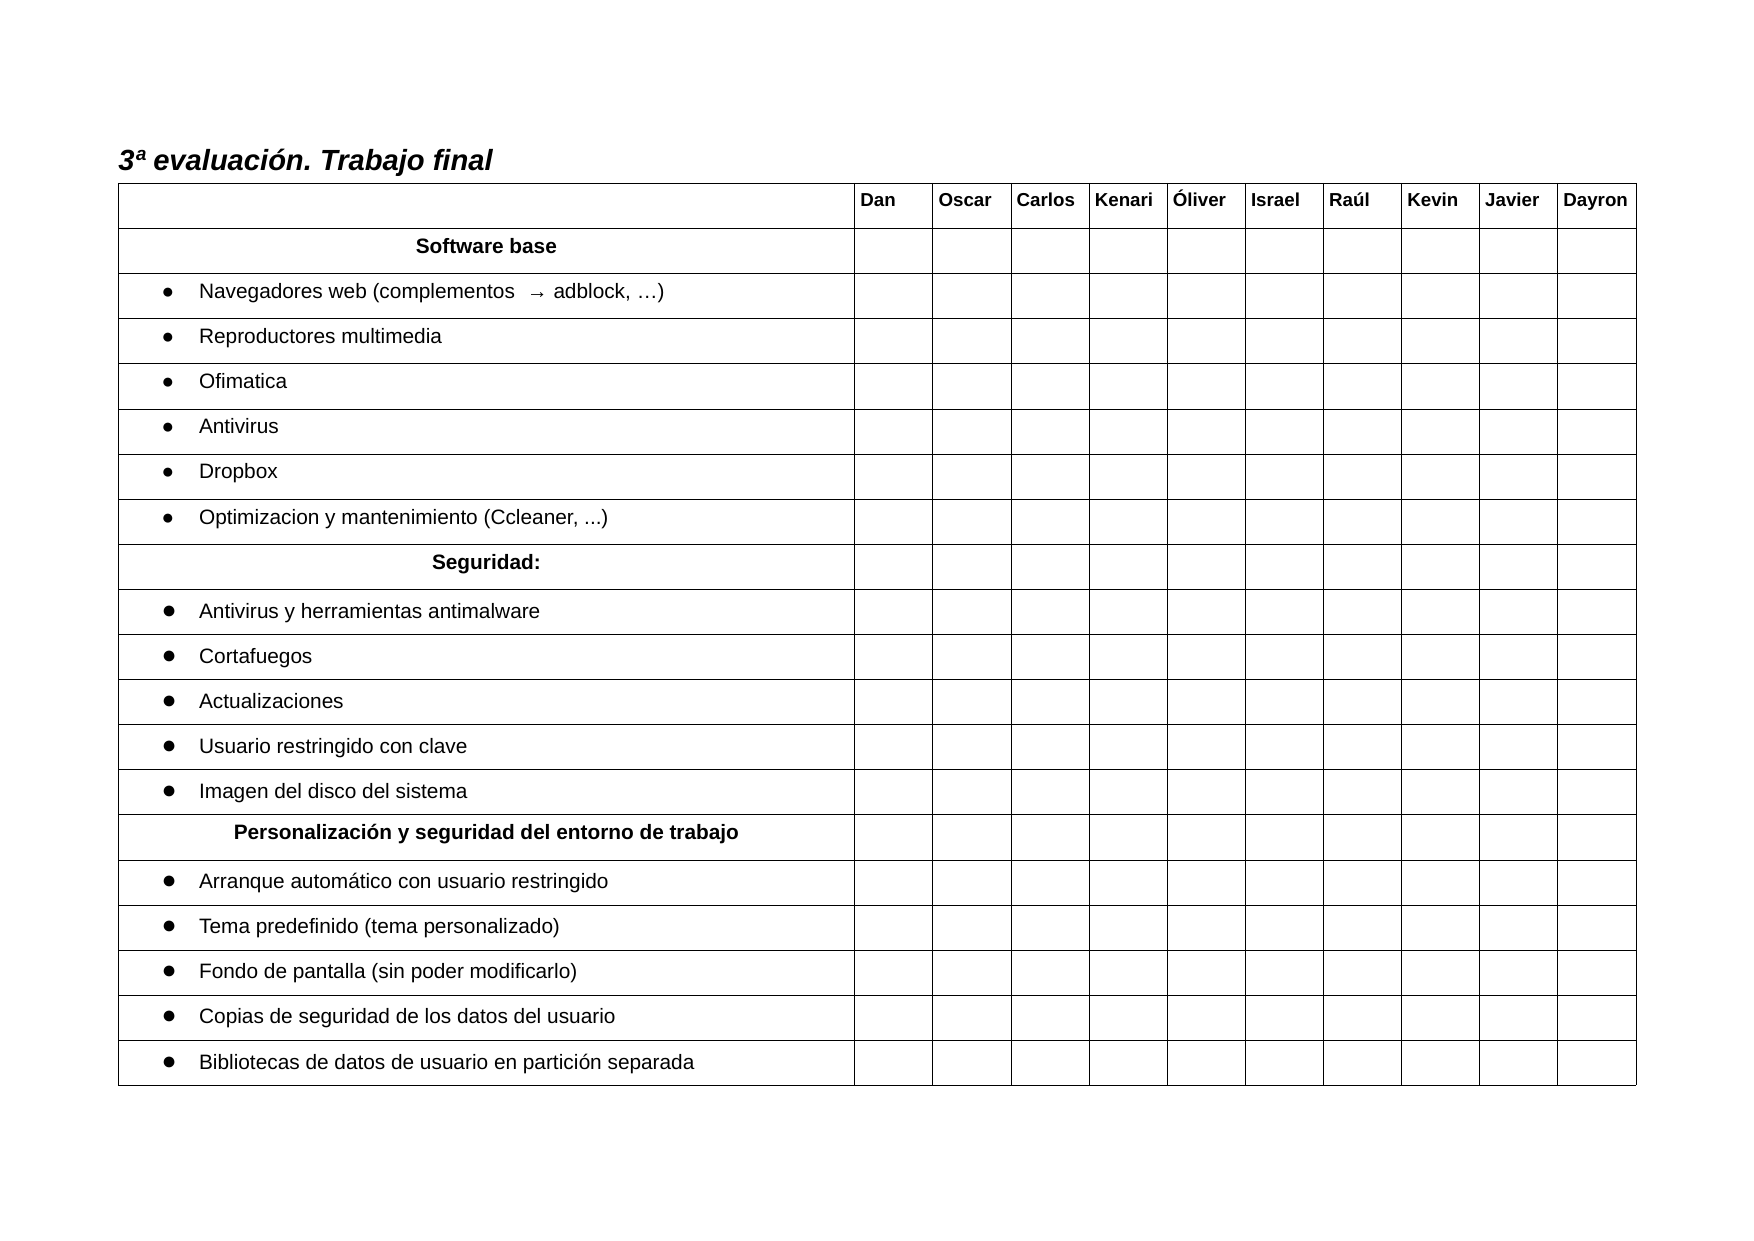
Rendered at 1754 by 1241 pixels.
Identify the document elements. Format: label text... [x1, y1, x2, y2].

table_header [119, 184, 854, 228]
table_cell [933, 680, 1011, 724]
table_cell Imagen del disco del sistema [119, 770, 854, 814]
table_cell [933, 815, 1011, 859]
table_cell [1324, 725, 1401, 769]
table_cell Fondo de pantalla (sin poder modificarlo) [119, 951, 854, 995]
table_cell [1558, 996, 1636, 1040]
table_cell [1246, 410, 1323, 453]
table_header Dayron [1558, 184, 1636, 228]
table_cell [933, 500, 1011, 544]
table_cell [855, 906, 932, 950]
table_cell [1480, 1041, 1557, 1085]
table_cell [1324, 770, 1401, 814]
table_cell [855, 996, 932, 1040]
table_cell [1558, 500, 1636, 544]
table_cell [1480, 274, 1557, 318]
table_cell Actualizaciones [119, 680, 854, 724]
table_cell [1168, 229, 1245, 273]
table_cell [1402, 455, 1479, 499]
table_cell [1012, 951, 1089, 995]
table_cell [1090, 229, 1167, 273]
table_cell [1324, 951, 1401, 995]
table_cell [1480, 861, 1557, 904]
table_cell [1558, 635, 1636, 679]
table_cell [1402, 410, 1479, 453]
table_cell Bibliotecas de datos de usuario en partición separada [119, 1041, 854, 1085]
table_cell [1168, 1041, 1245, 1085]
table_cell [933, 725, 1011, 769]
table_cell [1012, 500, 1089, 544]
table_header Kenari [1090, 184, 1167, 228]
table_cell [1090, 500, 1167, 544]
table_cell Usuario restringido con clave [119, 725, 854, 769]
table_cell [1012, 545, 1089, 589]
table_cell [933, 1041, 1011, 1085]
table_cell [1324, 1041, 1401, 1085]
table_cell [1402, 1041, 1479, 1085]
table_cell Optimizacion y mantenimiento (Ccleaner, ...) [119, 500, 854, 544]
table_cell [1168, 410, 1245, 453]
table_cell [1558, 229, 1636, 273]
table_cell [1246, 861, 1323, 904]
table_cell [933, 319, 1011, 363]
table_cell [1558, 455, 1636, 499]
table_cell [1012, 725, 1089, 769]
table_cell [933, 455, 1011, 499]
table_cell [1090, 545, 1167, 589]
table_cell [1012, 635, 1089, 679]
table_cell [1090, 951, 1167, 995]
table_header Óliver [1168, 184, 1245, 228]
table_cell [1402, 680, 1479, 724]
table_cell [1168, 590, 1245, 634]
table_header Dan [855, 184, 932, 228]
table_cell Cortafuegos [119, 635, 854, 679]
table_cell [1246, 906, 1323, 950]
table_cell [1246, 725, 1323, 769]
table_cell [1246, 590, 1323, 634]
table_cell [1012, 861, 1089, 904]
table_cell [933, 770, 1011, 814]
table_cell [855, 635, 932, 679]
table_cell [1480, 770, 1557, 814]
table_cell [1480, 590, 1557, 634]
table_cell [933, 635, 1011, 679]
table_cell [1402, 951, 1479, 995]
table_cell [1324, 410, 1401, 453]
table_cell [1090, 635, 1167, 679]
table_cell [1168, 861, 1245, 904]
table_cell [855, 545, 932, 589]
table_cell [933, 951, 1011, 995]
table_cell [1324, 455, 1401, 499]
table_cell [1090, 364, 1167, 408]
table_header Javier [1480, 184, 1557, 228]
table_cell [1246, 1041, 1323, 1085]
table_cell [1480, 500, 1557, 544]
table_cell [933, 861, 1011, 904]
table_cell Seguridad: [119, 545, 854, 589]
table_cell [1480, 319, 1557, 363]
table_cell [1480, 545, 1557, 589]
table_cell Navegadores web (complementos → adblock, …) [119, 274, 854, 318]
table_cell [1480, 455, 1557, 499]
table_cell [1246, 996, 1323, 1040]
table_cell [1402, 815, 1479, 859]
table_cell [1558, 861, 1636, 904]
table_cell [1168, 455, 1245, 499]
table_cell [1012, 815, 1089, 859]
table_cell [855, 229, 932, 273]
table_cell [1402, 364, 1479, 408]
table_cell [1090, 996, 1167, 1040]
table_cell [1246, 455, 1323, 499]
table_cell [1090, 815, 1167, 859]
table_cell [1090, 906, 1167, 950]
table_cell [1246, 319, 1323, 363]
table_cell [1324, 545, 1401, 589]
table_cell [1402, 319, 1479, 363]
table_cell [1402, 274, 1479, 318]
table_cell [1402, 996, 1479, 1040]
table_cell [1480, 680, 1557, 724]
table_cell [1558, 1041, 1636, 1085]
table_cell [1558, 815, 1636, 859]
table_cell [1012, 274, 1089, 318]
table_cell [1402, 229, 1479, 273]
table_cell [1402, 590, 1479, 634]
table_cell [1324, 815, 1401, 859]
table_cell [933, 996, 1011, 1040]
table_cell [1090, 455, 1167, 499]
table_cell [1324, 996, 1401, 1040]
table_cell [1480, 815, 1557, 859]
table_cell [855, 455, 932, 499]
table_cell [855, 951, 932, 995]
table_cell [1246, 951, 1323, 995]
table_cell [1324, 229, 1401, 273]
table_cell Antivirus y herramientas antimalware [119, 590, 854, 634]
table_cell [933, 229, 1011, 273]
table_cell [1558, 274, 1636, 318]
table_cell [1246, 635, 1323, 679]
table_cell [1246, 770, 1323, 814]
table_cell [1324, 861, 1401, 904]
table_cell Personalización y seguridad del entorno de trabajo [119, 815, 854, 859]
table_cell [1558, 410, 1636, 453]
table_cell [1168, 635, 1245, 679]
table_cell [1246, 229, 1323, 273]
table_cell [1324, 635, 1401, 679]
table_cell Tema predefinido (tema personalizado) [119, 906, 854, 950]
table_cell [933, 364, 1011, 408]
table_cell [1168, 725, 1245, 769]
table_cell Reproductores multimedia [119, 319, 854, 363]
table_cell [855, 1041, 932, 1085]
table_cell [855, 274, 932, 318]
table_header Kevin [1402, 184, 1479, 228]
table_cell [1168, 545, 1245, 589]
table_cell Dropbox [119, 455, 854, 499]
table_cell [933, 590, 1011, 634]
table_cell [1402, 500, 1479, 544]
table_cell [855, 770, 932, 814]
table_cell [1090, 590, 1167, 634]
table_cell [1558, 364, 1636, 408]
table_header Israel [1246, 184, 1323, 228]
table_cell [1168, 770, 1245, 814]
table_cell [855, 364, 932, 408]
table_cell [1558, 545, 1636, 589]
table_cell [933, 545, 1011, 589]
table_cell [1480, 996, 1557, 1040]
table_cell [855, 861, 932, 904]
table_cell [933, 274, 1011, 318]
table_cell [1090, 725, 1167, 769]
table_cell [1012, 1041, 1089, 1085]
table_cell [1012, 455, 1089, 499]
table_cell [1090, 861, 1167, 904]
table_cell [1168, 680, 1245, 724]
table_cell [1324, 274, 1401, 318]
table_cell [1324, 500, 1401, 544]
table_cell [1168, 319, 1245, 363]
table_cell [1402, 906, 1479, 950]
table_cell [1090, 319, 1167, 363]
table_cell [1168, 906, 1245, 950]
table_cell [1168, 951, 1245, 995]
table_cell [1168, 996, 1245, 1040]
table_cell [855, 500, 932, 544]
table_cell [1090, 274, 1167, 318]
table_cell [855, 410, 932, 453]
table_header Oscar [933, 184, 1011, 228]
table_cell [1012, 770, 1089, 814]
table_cell [1558, 951, 1636, 995]
table_cell [855, 725, 932, 769]
table_cell [1090, 770, 1167, 814]
table_cell [1402, 770, 1479, 814]
table_cell [1324, 364, 1401, 408]
table_cell [1558, 770, 1636, 814]
table_cell [1558, 319, 1636, 363]
table_cell [1012, 364, 1089, 408]
table_cell [1246, 545, 1323, 589]
table_cell [1480, 725, 1557, 769]
table_cell Copias de seguridad de los datos del usuario [119, 996, 854, 1040]
table_cell [1012, 590, 1089, 634]
table_cell [1168, 500, 1245, 544]
table_cell [1012, 906, 1089, 950]
table_cell [1480, 951, 1557, 995]
subtitle 3ª evaluación. Trabajo final [118, 143, 1636, 177]
table_cell [1402, 725, 1479, 769]
table_cell [1168, 364, 1245, 408]
table_cell Software base [119, 229, 854, 273]
table_cell [1012, 229, 1089, 273]
table_cell [1168, 815, 1245, 859]
table_cell [1246, 680, 1323, 724]
table_cell Antivirus [119, 410, 854, 453]
table_cell [1012, 410, 1089, 453]
table_cell [1402, 635, 1479, 679]
table_cell [1558, 906, 1636, 950]
table_cell [1480, 364, 1557, 408]
table_cell [855, 590, 932, 634]
table_cell [1480, 635, 1557, 679]
table_cell [855, 680, 932, 724]
table_header Raúl [1324, 184, 1401, 228]
table_cell Ofimatica [119, 364, 854, 408]
table_cell [1480, 410, 1557, 453]
table_cell [1012, 319, 1089, 363]
table_cell [933, 410, 1011, 453]
table_cell [933, 906, 1011, 950]
table_cell Arranque automático con usuario restringido [119, 861, 854, 904]
table_cell [1324, 906, 1401, 950]
table_cell [1246, 364, 1323, 408]
table_cell [1246, 500, 1323, 544]
table_cell [1480, 229, 1557, 273]
table_cell [1558, 680, 1636, 724]
table_cell [1090, 410, 1167, 453]
table_cell [1090, 680, 1167, 724]
table_cell [1402, 861, 1479, 904]
table_cell [1246, 274, 1323, 318]
table_header Carlos [1012, 184, 1089, 228]
table_cell [1090, 1041, 1167, 1085]
table_cell [1324, 319, 1401, 363]
table_cell [1168, 274, 1245, 318]
table_cell [1558, 590, 1636, 634]
table_cell [1558, 725, 1636, 769]
table_cell [855, 319, 932, 363]
table_cell [1012, 996, 1089, 1040]
table_cell [1012, 680, 1089, 724]
table_cell [1480, 906, 1557, 950]
table_cell [1402, 545, 1479, 589]
table_cell [1324, 590, 1401, 634]
table_cell [1246, 815, 1323, 859]
table_cell [855, 815, 932, 859]
table_cell [1324, 680, 1401, 724]
